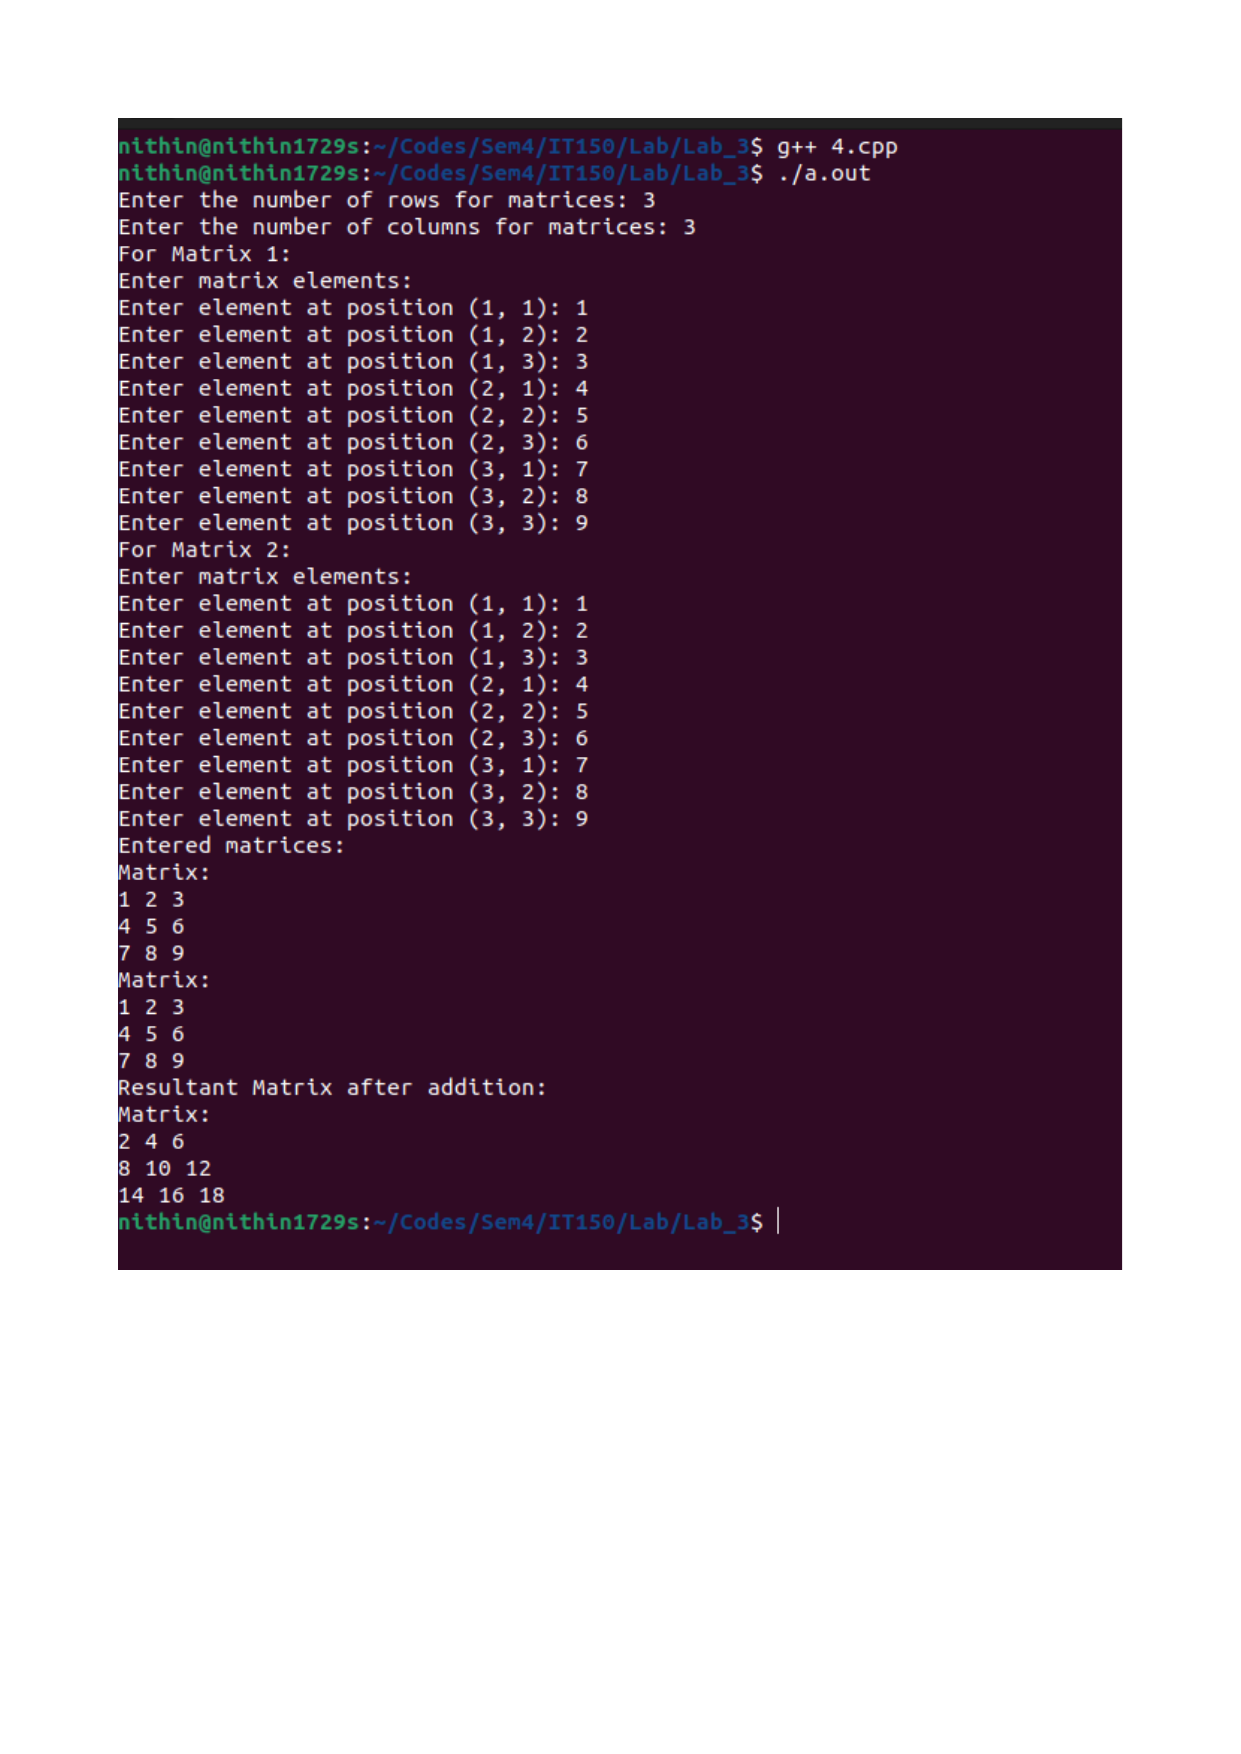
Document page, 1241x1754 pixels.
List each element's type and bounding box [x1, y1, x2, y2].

picture [118, 118, 1123, 1270]
